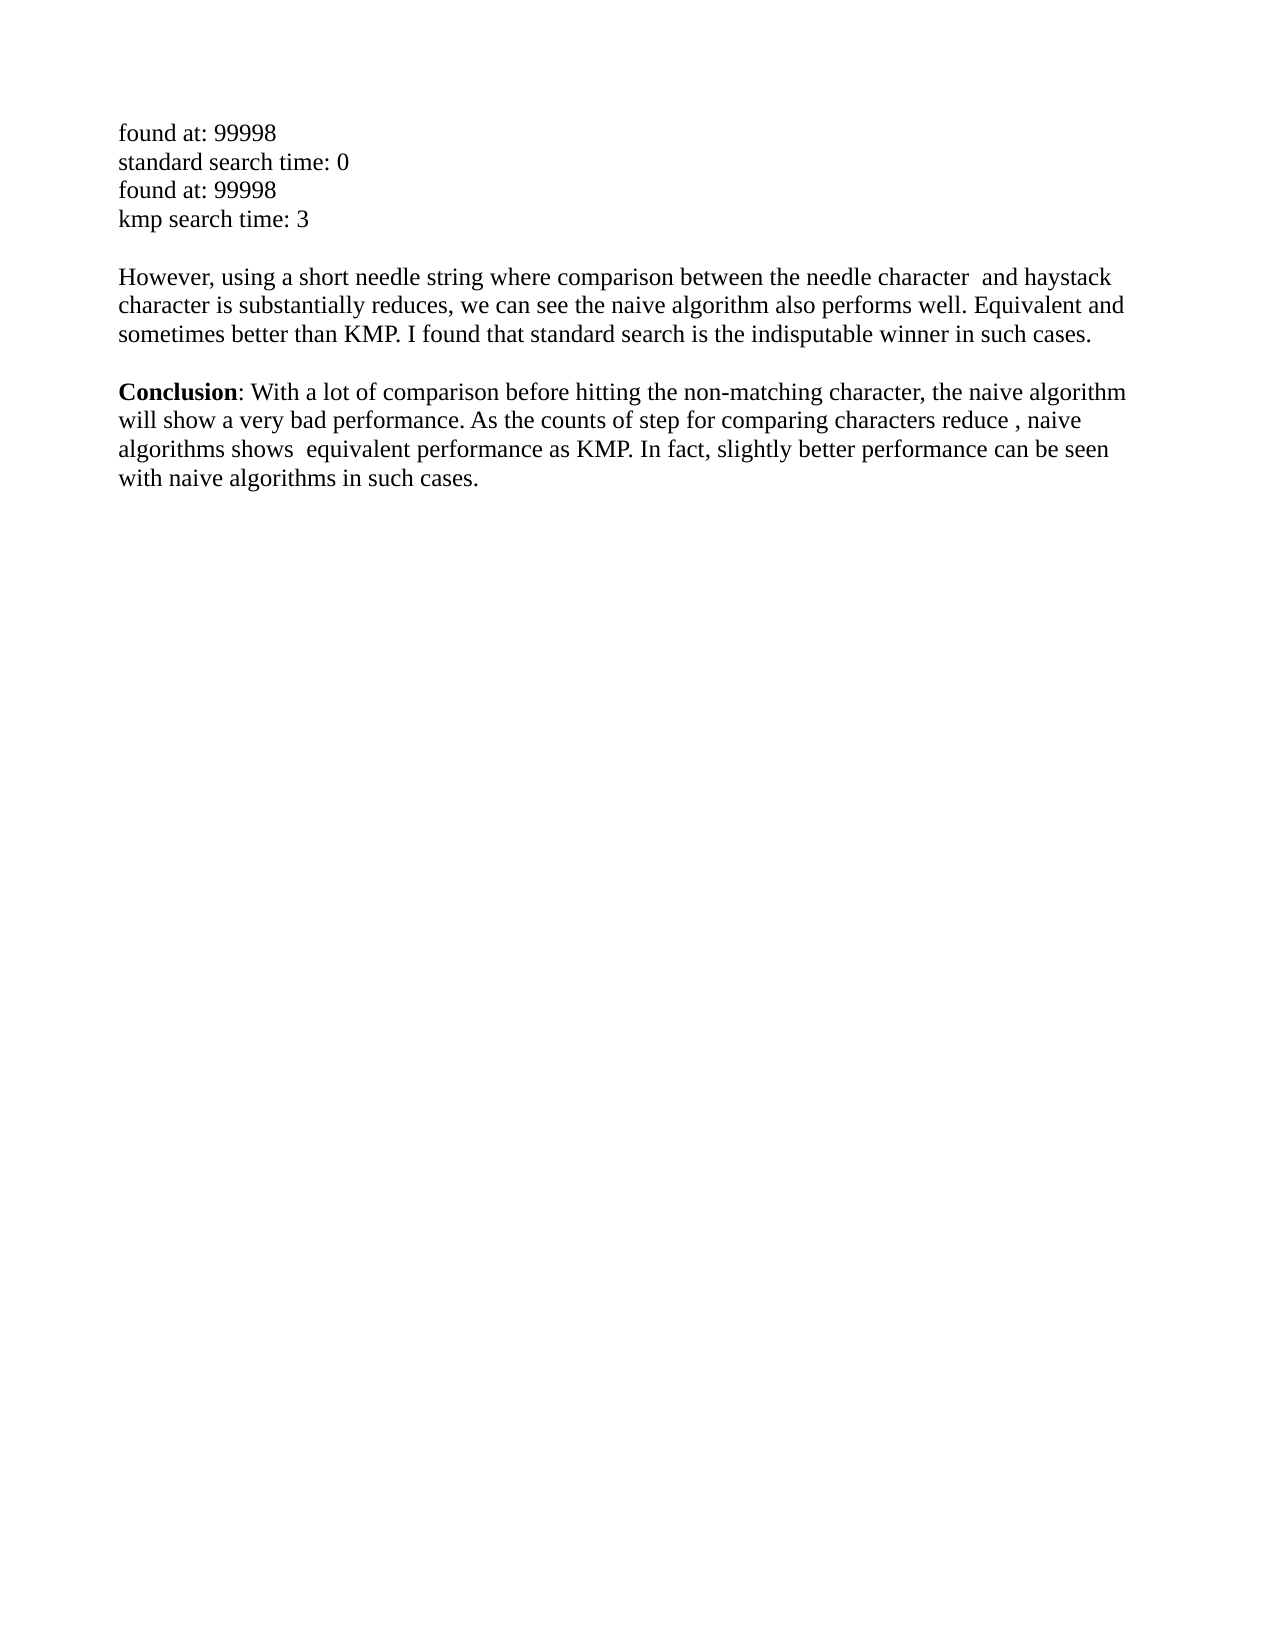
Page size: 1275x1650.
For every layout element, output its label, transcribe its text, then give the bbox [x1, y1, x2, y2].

text standard search time: 0 [118, 147, 1157, 176]
text Conclusion: With a lot of comparison before hitting the non-matching character, the naive algorithm will show a very bad performance. As the counts of step for comparing characters reduce , naive algorithms shows equivalent performance as KMP. In fact, slightly better performance can be seen with naive algorithms in such cases. [118, 377, 1157, 492]
text However, using a short needle string where comparison between the needle character and haystack character is substantially reduces, we can see the naive algorithm also performs well. Equivalent and sometimes better than KMP. I found that standard search is the indisputable winner in such cases. [118, 262, 1157, 348]
text found at: 99998 [118, 176, 1157, 204]
text found at: 99998 [118, 118, 1157, 147]
text kmp search time: 3 [118, 204, 1157, 233]
